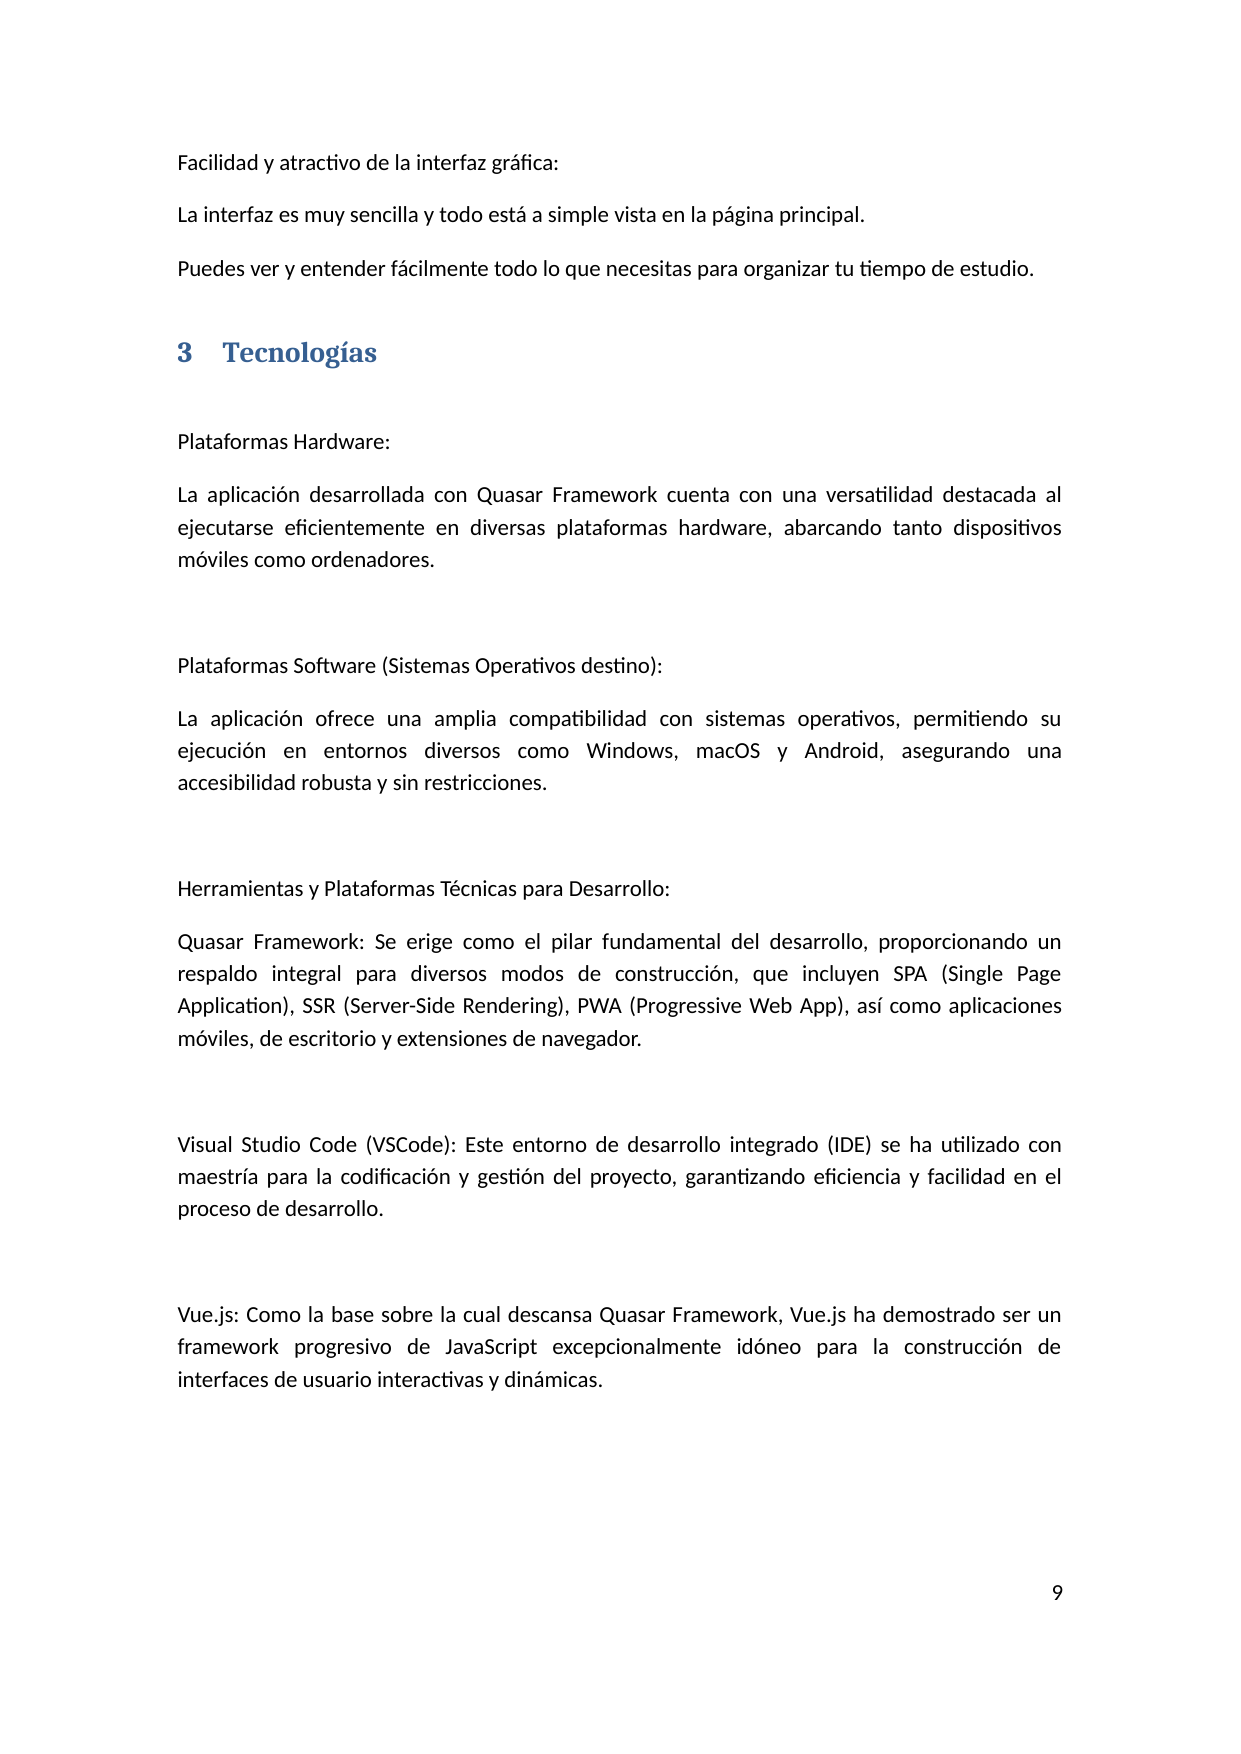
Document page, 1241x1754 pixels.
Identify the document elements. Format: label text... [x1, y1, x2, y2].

text La aplicación desarrollada con Quasar Framework cuenta con una versatilidad destacada al ejecutarse eficientemente en diversas plataformas hardware, abarcando tanto dispositivos móviles como ordenadores. [177, 480, 1063, 573]
text La interfaz es muy sencilla y todo está a simple vista en la página principal. [177, 201, 1063, 229]
subtitle Tecnologías [177, 336, 1063, 369]
text Herramientas y Plataformas Técnicas para Desarrollo: [177, 874, 1063, 902]
text Facilidad y atractivo de la interfaz gráfica: [177, 148, 1063, 176]
text Vue.js: Como la base sobre la cual descansa Quasar Framework, Vue.js ha demostrado ser un framework progresivo de JavaScript excepcionalmente idóneo para la construcción de interfaces de usuario interactivas y dinámicas. [177, 1300, 1063, 1393]
text Plataformas Software (Sistemas Operativos destino): [177, 651, 1063, 679]
text Puedes ver y entender fácilmente todo lo que necesitas para organizar tu tiempo de estudio. [177, 254, 1063, 282]
text La aplicación ofrece una amplia compatibilidad con sistemas operativos, permitiendo su ejecución en entornos diversos como Windows, macOS y Android, asegurando una accesibilidad robusta y sin restricciones. [177, 704, 1063, 796]
text Plataformas Hardware: [177, 427, 1063, 455]
text Quasar Framework: Se erige como el pilar fundamental del desarrollo, proporcionando un respaldo integral para diversos modos de construcción, que incluyen SPA (Single Page Application), SSR (Server-Side Rendering), PWA (Progressive Web App), así como aplicaciones móviles, de escritorio y extensiones de navegador. [177, 927, 1063, 1052]
text Visual Studio Code (VSCode): Este entorno de desarrollo integrado (IDE) se ha utilizado con maestría para la codificación y gestión del proyecto, garantizando eficiencia y facilidad en el proceso de desarrollo. [177, 1130, 1063, 1222]
